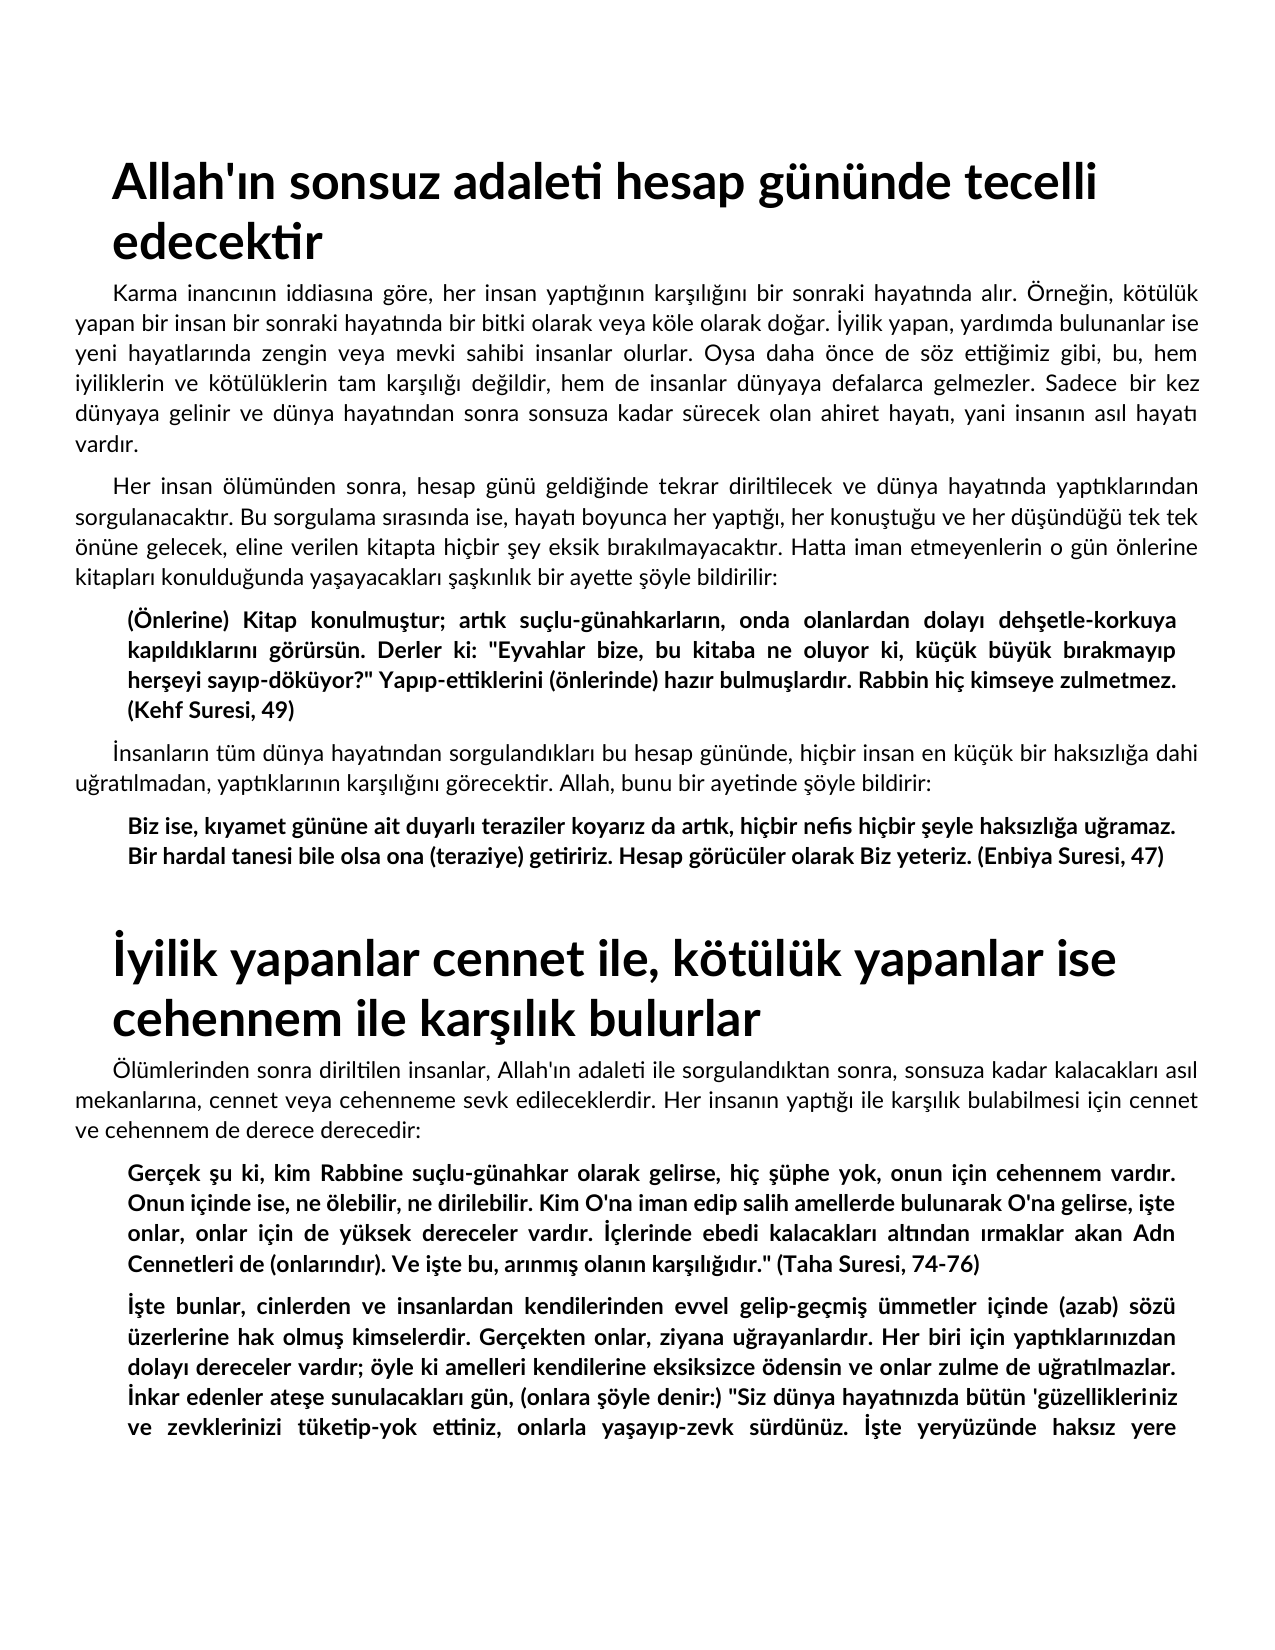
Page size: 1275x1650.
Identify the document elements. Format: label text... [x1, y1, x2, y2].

text İnsanların tüm dünya hayatından sorgulandıkları bu hesap gününde, hiçbir insan en küçük bir haksızlığa dahi uğratılmadan, yaptıklarının karşılığını görecektir. Allah, bunu bir ayetinde şöyle bildirir: [75, 739, 1200, 796]
text Biz ise, kıyamet gününe ait duyarlı teraziler koyarız da artık, hiçbir nefis hiçbir şeyle haksızlığa uğramaz. Bir hardal tanesi bile olsa ona (teraziye) getiririz. Hesap görücüler olarak Biz yeteriz. (Enbiya Suresi, 47) [127, 812, 1177, 869]
text Ölümlerinden sonra diriltilen insanlar, Allah'ın adaleti ile sorgulandıktan sonra, sonsuza kadar kalacakları asıl mekanlarına, cennet veya cehenneme sevk edileceklerdir. Her insanın yaptığı ile karşılık bulabilmesi için cennet ve cehennem de derece derecedir: [75, 1056, 1200, 1143]
text Her insan ölümünden sonra, hesap günü geldiğinde tekrar diriltilecek ve dünya hayatında yaptıklarından sorgulanacaktır. Bu sorgulama sırasında ise, hayatı boyunca her yaptığı, her konuştuğu ve her düşündüğü tek tek önüne gelecek, eline verilen kitapta hiçbir şey eksik bırakılmayacaktır. Hatta iman etmeyenlerin o gün önlerine kitapları konulduğunda yaşayacakları şaşkınlık bir ayette şöyle bildirilir: [75, 472, 1200, 590]
subtitle Allah'ın sonsuz adaleti hesap gününde tecelli edecektir [112, 150, 1200, 270]
text İşte bunlar, cinlerden ve insanlardan kendilerinden evvel gelip-geçmiş ümmetler içinde (azab) sözü üzerlerine hak olmuş kimselerdir. Gerçekten onlar, ziyana uğrayanlardır. Her biri için yaptıklarınızdan dolayı dereceler vardır; öyle ki amelleri kendilerine eksiksizce ödensin ve onlar zulme de uğratılmazlar. İnkar edenler ateşe sunulacakları gün, (onlara şöyle denir:) "Siz dünya hayatınızda bütün 'güzellikleriniz ve zevklerinizi tüketip-yok ettiniz, onlarla yaşayıp-zevk sürdünüz. İşte yeryüzünde haksız yere [127, 1292, 1177, 1440]
subtitle İyilik yapanlar cennet ile, kötülük yapanlar ise cehennem ile karşılık bulurlar [112, 927, 1200, 1047]
text Karma inancının iddiasına göre, her insan yaptığının karşılığını bir sonraki hayatında alır. Örneğin, kötülük yapan bir insan bir sonraki hayatında bir bitki olarak veya köle olarak doğar. İyilik yapan, yardımda bulunanlar ise yeni hayatlarında zengin veya mevki sahibi insanlar olurlar. Oysa daha önce de söz ettiğimiz gibi, bu, hem iyiliklerin ve kötülüklerin tam karşılığı değildir, hem de insanlar dünyaya defalarca gelmezler. Sadece bir kez dünyaya gelinir ve dünya hayatından sonra sonsuza kadar sürecek olan ahiret hayatı, yani insanın asıl hayatı vardır. [75, 278, 1200, 457]
text Gerçek şu ki, kim Rabbine suçlu-günahkar olarak gelirse, hiç şüphe yok, onun için cehennem vardır. Onun içinde ise, ne ölebilir, ne dirilebilir. Kim O'na iman edip salih amellerde bulunarak O'na gelirse, işte onlar, onlar için de yüksek dereceler vardır. İçlerinde ebedi kalacakları altından ırmaklar akan Adn Cennetleri de (onlarındır). Ve işte bu, arınmış olanın karşılığıdır." (Taha Suresi, 74-76) [127, 1159, 1177, 1277]
text (Önlerine) Kitap konulmuştur; artık suçlu-günahkarların, onda olanlardan dolayı dehşetle-korkuya kapıldıklarını görürsün. Derler ki: "Eyvahlar bize, bu kitaba ne oluyor ki, küçük büyük bırakmayıp herşeyi sayıp-döküyor?" Yapıp-ettiklerini (önlerinde) hazır bulmuşlardır. Rabbin hiç kimseye zulmetmez. (Kehf Suresi, 49) [127, 605, 1177, 723]
